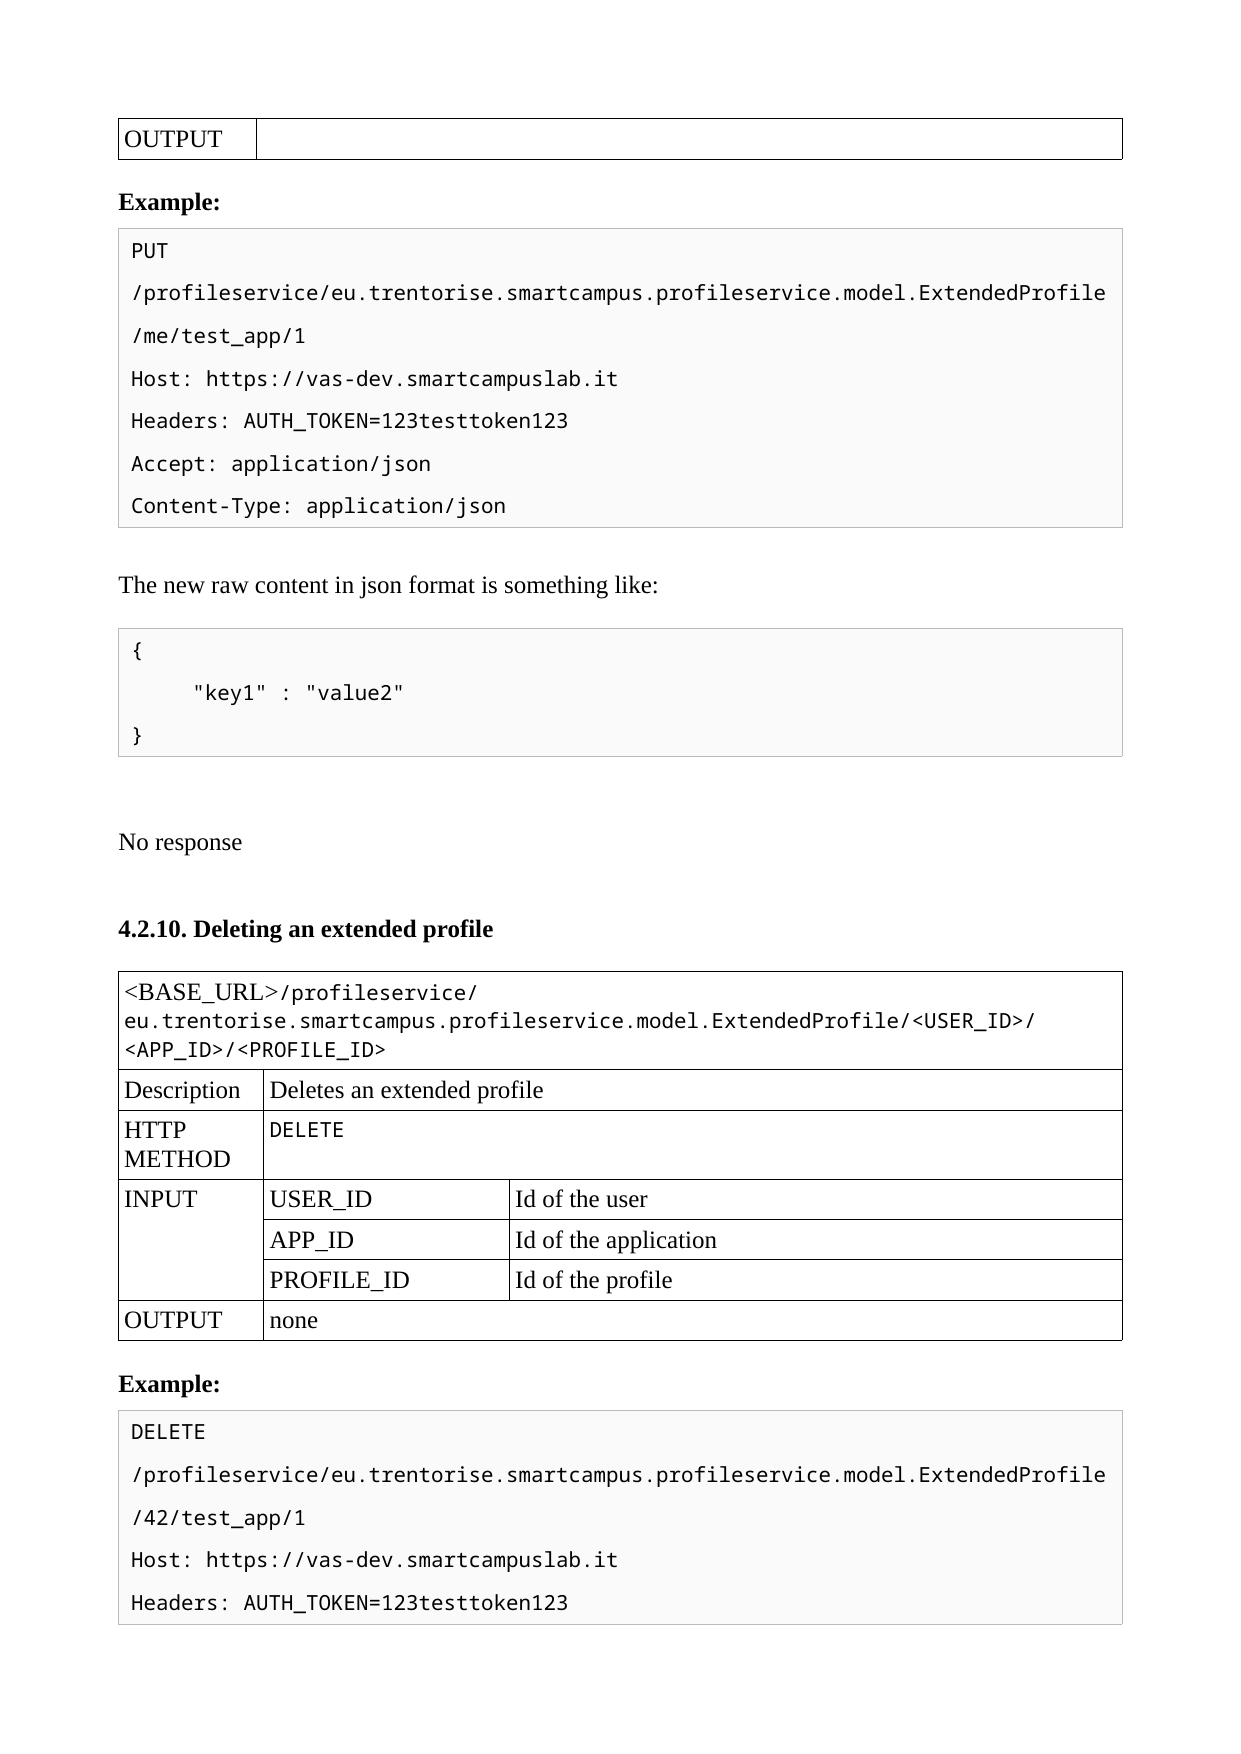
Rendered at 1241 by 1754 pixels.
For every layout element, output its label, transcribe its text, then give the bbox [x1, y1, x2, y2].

text 4.2.10. Deleting an extended profile [118, 914, 1122, 942]
table_cell Description [119, 1070, 263, 1109]
text "key1" : "value2" [119, 670, 1122, 706]
table_cell Id of the application [510, 1220, 1122, 1259]
table_cell OUTPUT [119, 1301, 263, 1340]
text Content-Type: application/json [119, 484, 1122, 527]
text PUT /profileservice/eu.trentorise.smartcampus.profileservice.model.ExtendedProfile/me/test_app/1 [119, 229, 1122, 349]
table_cell PROFILE_ID [264, 1260, 509, 1299]
text Host: https://vas-dev.smartcampuslab.it [119, 356, 1122, 392]
text Headers: AUTH_TOKEN=123testtoken123 [119, 399, 1122, 435]
text } [119, 713, 1122, 756]
table_cell APP_ID [264, 1220, 509, 1259]
text Example: [118, 187, 1122, 216]
table_cell Id of the profile [510, 1260, 1122, 1299]
table_cell Deletes an extended profile [264, 1070, 1122, 1109]
table_cell OUTPUT [119, 119, 256, 158]
table_header <BASE_URL>/profileservice/eu.trentorise.smartcampus.profileservice.model.ExtendedProfile/<USER_ID>/<APP_ID>/<PROFILE_ID> [119, 972, 1122, 1069]
table_cell [257, 119, 1122, 158]
table_cell Id of the user [510, 1180, 1122, 1219]
text Example: [118, 1369, 1122, 1397]
text Accept: application/json [119, 441, 1122, 477]
table_cell USER_ID [264, 1180, 509, 1219]
text The new raw content in json format is something like: [118, 570, 1122, 599]
table_cell INPUT [119, 1180, 263, 1299]
text Host: https://vas-dev.smartcampuslab.it [119, 1538, 1122, 1574]
text { [119, 629, 1122, 664]
table_cell none [264, 1301, 1122, 1340]
text DELETE /profileservice/eu.trentorise.smartcampus.profileservice.model.ExtendedProfile/42/test_app/1 [119, 1411, 1122, 1531]
table_cell HTTP METHOD [119, 1111, 263, 1178]
text No response [118, 827, 1122, 856]
table_cell DELETE [264, 1111, 1122, 1178]
text Headers: AUTH_TOKEN=123testtoken123 [119, 1580, 1122, 1624]
